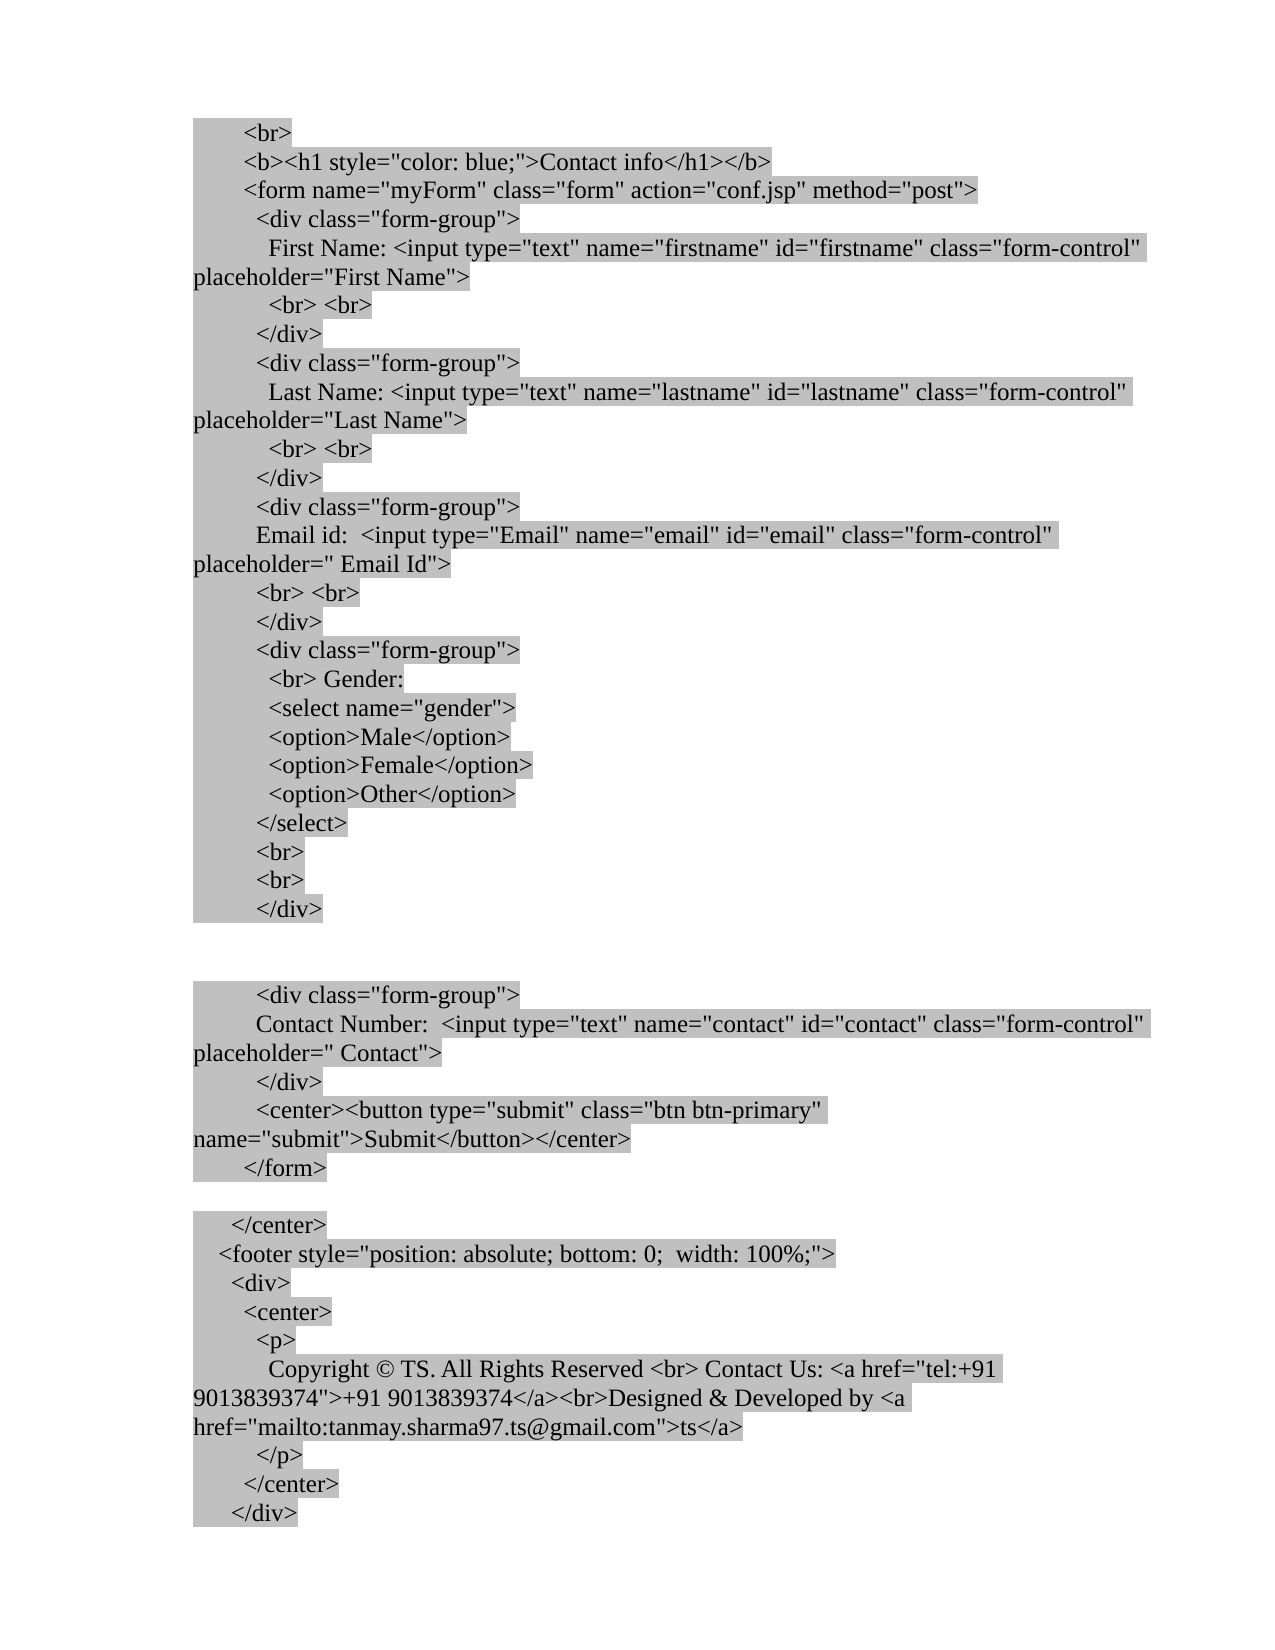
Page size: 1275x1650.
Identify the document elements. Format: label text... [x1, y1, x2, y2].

text <p> [193, 1326, 1157, 1354]
text </p> [193, 1441, 1157, 1469]
text First Name: <input type="text" name="firstname" id="firstname" class="form-control" placeholder="First Name"> [193, 233, 1157, 291]
text <div class="form-group"> [193, 981, 1157, 1009]
text <br> [193, 866, 1157, 894]
text <div> [193, 1268, 1157, 1297]
text Copyright © TS. All Rights Reserved <br> Contact Us: <a href="tel:+91 9013839374">+91 9013839374</a><br>Designed & Developed by <a href="mailto:tanmay.sharma97.ts@gmail.com">ts</a> [193, 1354, 1157, 1441]
text </center> [193, 1469, 1157, 1498]
text </div> [193, 463, 1157, 492]
text <div class="form-group"> [193, 204, 1157, 233]
text </div> [193, 1067, 1157, 1096]
text <footer style="position: absolute; bottom: 0; width: 100%;"> [193, 1239, 1157, 1268]
text <br> [193, 118, 1157, 147]
text <center><button type="submit" class="btn btn-primary" name="submit">Submit</button></center> [193, 1096, 1157, 1153]
text <option>Other</option> [193, 779, 1157, 808]
text <br> <br> [193, 291, 1157, 319]
text <option>Male</option> [193, 722, 1157, 751]
text </div> [193, 894, 1157, 923]
text <b><h1 style="color: blue;">Contact info</h1></b> [193, 147, 1157, 176]
text <select name="gender"> [193, 693, 1157, 722]
text </div> [193, 1498, 1157, 1527]
text </div> [193, 319, 1157, 348]
text </select> [193, 808, 1157, 837]
text <br> <br> [193, 434, 1157, 463]
text Last Name: <input type="text" name="lastname" id="lastname" class="form-control" placeholder="Last Name"> [193, 377, 1157, 434]
text <center> [193, 1297, 1157, 1326]
text <br> [193, 837, 1157, 866]
text <br> <br> [193, 578, 1157, 607]
text </center> [193, 1211, 1157, 1239]
text <div class="form-group"> [193, 492, 1157, 521]
text <option>Female</option> [193, 751, 1157, 779]
text <div class="form-group"> [193, 636, 1157, 664]
text </div> [193, 607, 1157, 636]
text <br> Gender: [193, 664, 1157, 693]
text Contact Number: <input type="text" name="contact" id="contact" class="form-control" placeholder=" Contact"> [193, 1009, 1157, 1067]
text <form name="myForm" class="form" action="conf.jsp" method="post"> [193, 176, 1157, 204]
text Email id: <input type="Email" name="email" id="email" class="form-control" placeholder=" Email Id"> [193, 521, 1157, 578]
text <div class="form-group"> [193, 348, 1157, 377]
text </form> [193, 1153, 1157, 1182]
